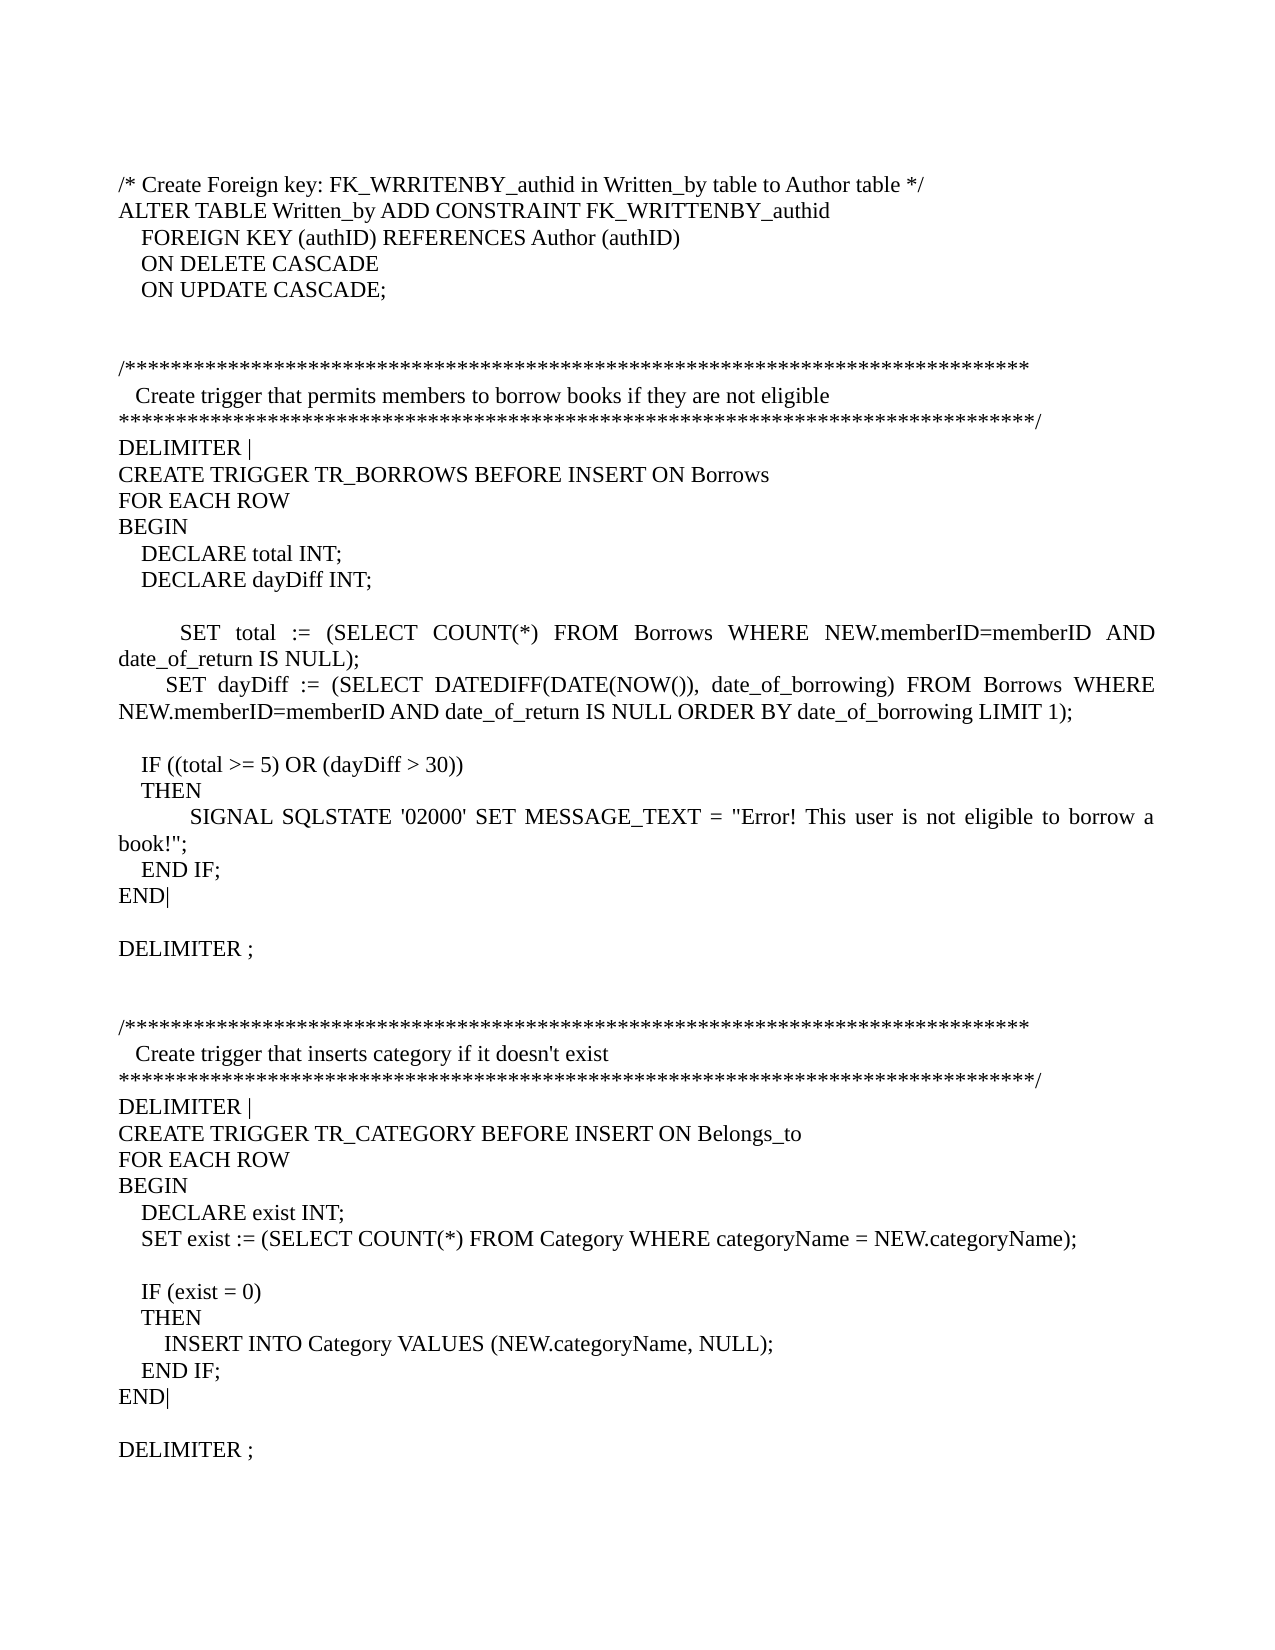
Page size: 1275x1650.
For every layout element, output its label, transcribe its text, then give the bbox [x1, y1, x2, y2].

text INSERT INTO Category VALUES (NEW.categoryName, NULL); [118, 1330, 1157, 1357]
text IF ((total >= 5) OR (dayDiff > 30)) [118, 751, 1157, 777]
text Create trigger that permits members to borrow books if they are not eligible [118, 382, 1157, 408]
text CREATE TRIGGER TR_CATEGORY BEFORE INSERT ON Belongs_to [118, 1119, 1157, 1146]
text ********************************************************************************/ [118, 1067, 1157, 1093]
text THEN [118, 777, 1157, 803]
text SIGNAL SQLSTATE '02000' SET MESSAGE_TEXT = "Error! This user is not eligible to borrow a book!"; [118, 803, 1157, 856]
text END IF; [118, 856, 1157, 882]
text FOREIGN KEY (authID) REFERENCES Author (authID) [118, 223, 1157, 250]
text THEN [118, 1304, 1157, 1330]
text IF (exist = 0) [118, 1278, 1157, 1304]
text ON UPDATE CASCADE; [118, 276, 1157, 303]
text SET total := (SELECT COUNT(*) FROM Borrows WHERE NEW.memberID=memberID AND date_of_return IS NULL); [118, 619, 1157, 672]
text FOR EACH ROW [118, 1146, 1157, 1172]
text ON DELETE CASCADE [118, 250, 1157, 276]
text DELIMITER ; [118, 935, 1157, 961]
text ********************************************************************************/ [118, 408, 1157, 434]
text DECLARE exist INT; [118, 1199, 1157, 1225]
text ALTER TABLE Written_by ADD CONSTRAINT FK_WRITTENBY_authid [118, 197, 1157, 223]
text /******************************************************************************* [118, 355, 1157, 382]
text BEGIN [118, 1172, 1157, 1199]
text /******************************************************************************* [118, 1014, 1157, 1041]
text DELIMITER | [118, 434, 1157, 461]
text END IF; [118, 1357, 1157, 1383]
text DECLARE total INT; [118, 540, 1157, 566]
text DELIMITER ; [118, 1436, 1157, 1462]
text SET exist := (SELECT COUNT(*) FROM Category WHERE categoryName = NEW.categoryName); [118, 1225, 1157, 1251]
text END| [118, 1383, 1157, 1409]
text END| [118, 882, 1157, 909]
text CREATE TRIGGER TR_BORROWS BEFORE INSERT ON Borrows [118, 461, 1157, 487]
text DELIMITER | [118, 1093, 1157, 1119]
text DECLARE dayDiff INT; [118, 566, 1157, 592]
text SET dayDiff := (SELECT DATEDIFF(DATE(NOW()), date_of_borrowing) FROM Borrows WHERE NEW.memberID=memberID AND date_of_return IS NULL ORDER BY date_of_borrowing LIMIT 1); [118, 672, 1157, 724]
text /* Create Foreign key: FK_WRRITENBY_authid in Written_by table to Author table */ [118, 171, 1157, 197]
text FOR EACH ROW [118, 487, 1157, 513]
text Create trigger that inserts category if it doesn't exist [118, 1041, 1157, 1067]
text BEGIN [118, 513, 1157, 540]
